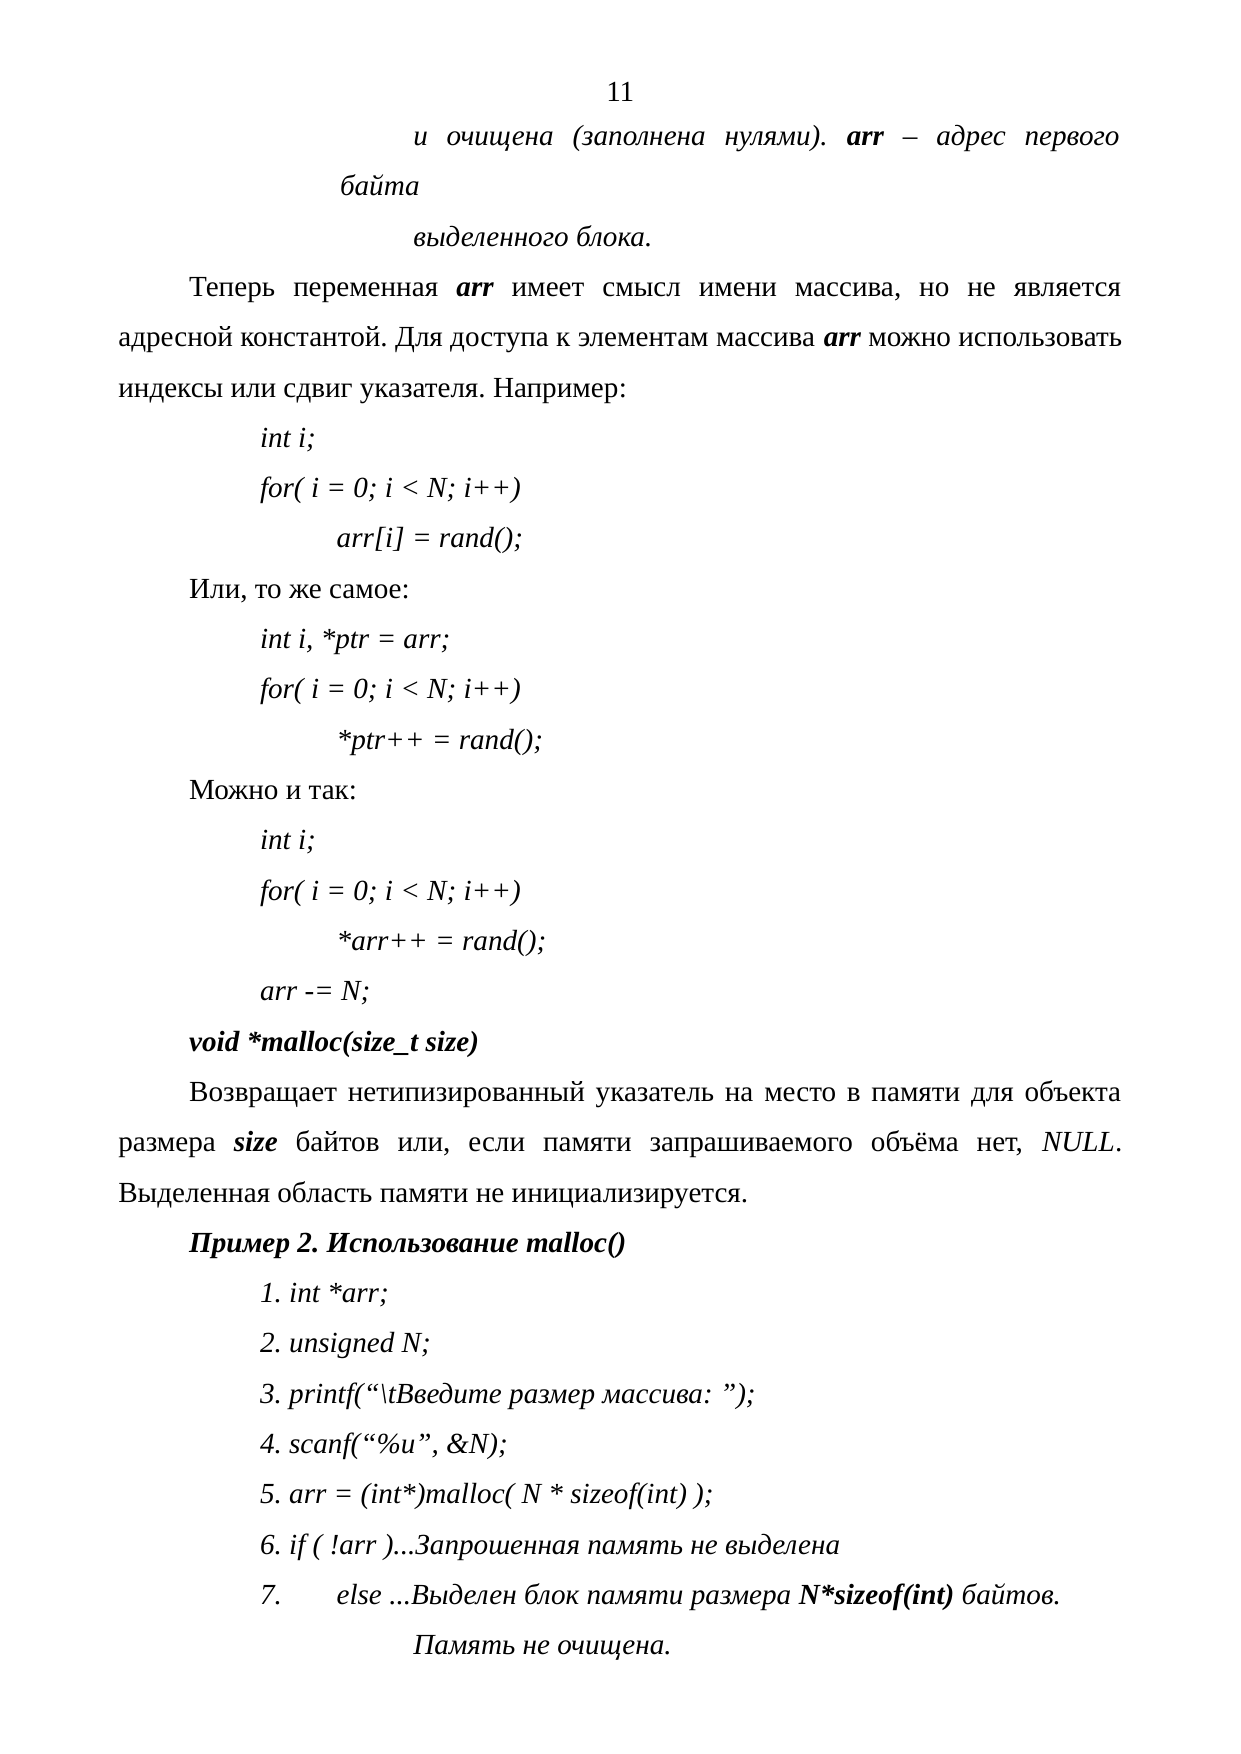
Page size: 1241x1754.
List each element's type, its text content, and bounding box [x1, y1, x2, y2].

text 3. printf(“\tВведите размер массива: ”); [189, 1376, 1122, 1409]
text Теперь переменная arr имеет смысл имени массива, но не является адресной константой. Для доступа к элементам массива arr можно использовать индексы или сдвиг указателя. Например: [118, 269, 1122, 403]
text 7. else ...Выделен блок памяти размера N*sizeof(int) байтов. [189, 1577, 1122, 1611]
text void *malloc(size_t size) [118, 1024, 1122, 1057]
text Пример 2. Использование malloc() [118, 1225, 1122, 1258]
text for( i = 0; i < N; i++) [189, 873, 1122, 906]
text выделенного блока. [342, 219, 1122, 252]
text int i; [189, 420, 1122, 453]
text Память не очищена. [342, 1627, 1122, 1661]
text 6. if ( !arr )...Запрошенная память не выделена [189, 1527, 1122, 1560]
text for( i = 0; i < N; i++) [189, 672, 1122, 705]
text 2. unsigned N; [189, 1326, 1122, 1359]
text int i; [189, 822, 1122, 856]
text 4. scanf(“%u”, &N); [189, 1426, 1122, 1460]
text int i, *ptr = arr; [189, 621, 1122, 655]
text arr -= N; [189, 973, 1122, 1007]
text for( i = 0; i < N; i++) [189, 470, 1122, 504]
text *ptr++ = rand(); [263, 722, 1122, 755]
text Возвращает нетипизированный указатель на место в памяти для объекта размера size байтов или, если памяти запрашиваемого объёма нет, NULL. Выделенная область памяти не инициализируется. [118, 1074, 1122, 1208]
text *arr++ = rand(); [263, 923, 1122, 957]
text 5. arr = (int*)malloc( N * sizeof(int) ); [189, 1477, 1122, 1510]
text и очищена (заполнена нулями). arr – адрес первого байта [340, 118, 1122, 202]
text Можно и так: [118, 772, 1122, 806]
text arr[i] = rand(); [263, 521, 1122, 554]
text 1. int *arr; [189, 1275, 1122, 1309]
text Или, то же самое: [118, 571, 1122, 604]
